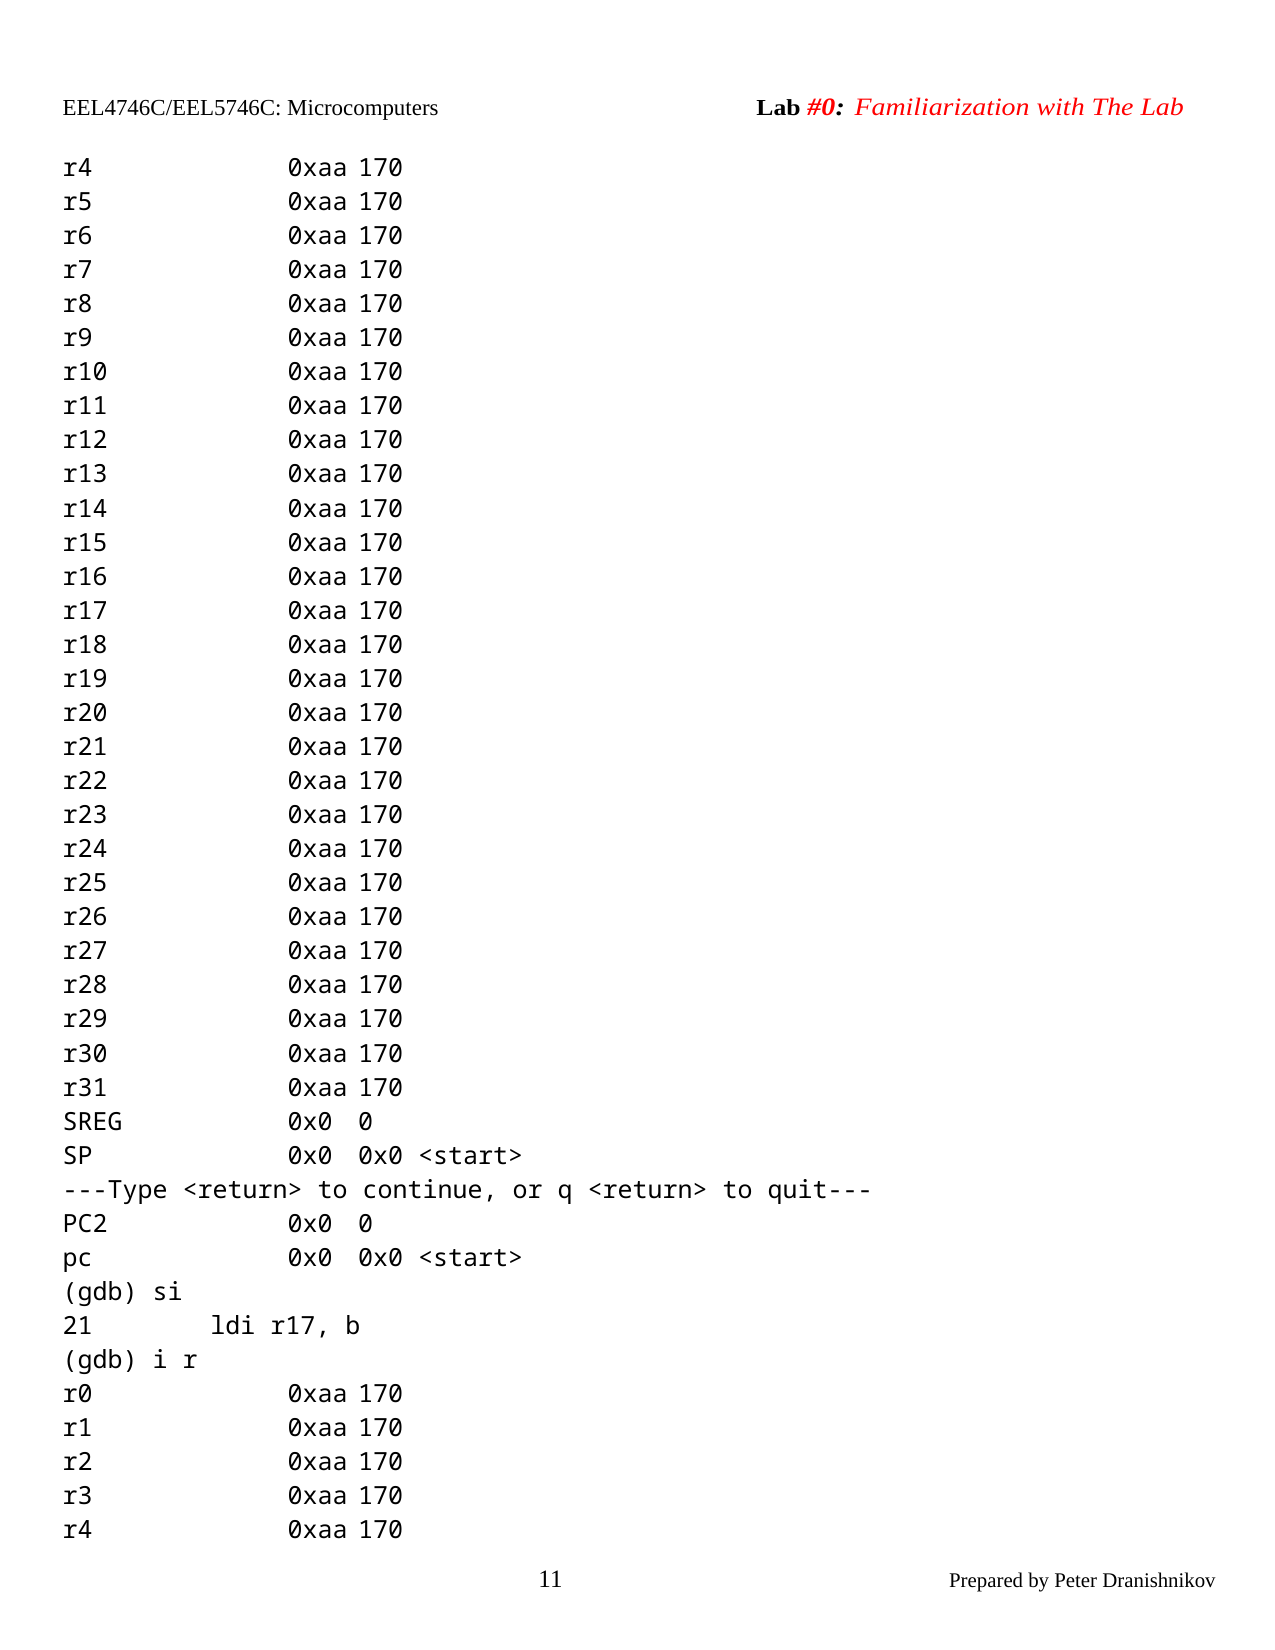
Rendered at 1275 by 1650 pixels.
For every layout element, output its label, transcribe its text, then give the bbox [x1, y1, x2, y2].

text r8 0xaa 170 [62, 286, 1212, 320]
text r18 0xaa 170 [62, 626, 1212, 661]
text r17 0xaa 170 [62, 592, 1212, 626]
text r4 0xaa 170 [62, 149, 1212, 184]
text 21 ldi r17, b [62, 1308, 1212, 1342]
text r29 0xaa 170 [62, 1001, 1212, 1035]
text r16 0xaa 170 [62, 558, 1212, 592]
text r15 0xaa 170 [62, 524, 1212, 558]
text r1 0xaa 170 [62, 1410, 1212, 1444]
text r27 0xaa 170 [62, 933, 1212, 967]
text r28 0xaa 170 [62, 967, 1212, 1001]
text r25 0xaa 170 [62, 865, 1212, 899]
text PC2 0x0 0 [62, 1206, 1212, 1239]
text r12 0xaa 170 [62, 422, 1212, 456]
text r21 0xaa 170 [62, 729, 1212, 763]
text r4 0xaa 170 [62, 1512, 1212, 1546]
text SREG 0x0 0 [62, 1103, 1212, 1137]
text r14 0xaa 170 [62, 490, 1212, 524]
text r30 0xaa 170 [62, 1035, 1212, 1069]
text r0 0xaa 170 [62, 1376, 1212, 1410]
text r19 0xaa 170 [62, 661, 1212, 694]
text r2 0xaa 170 [62, 1444, 1212, 1478]
text r7 0xaa 170 [62, 252, 1212, 286]
text ---Type <return> to continue, or q <return> to quit--- [62, 1171, 1212, 1206]
text pc 0x0 0x0 <start> [62, 1239, 1212, 1274]
text r6 0xaa 170 [62, 218, 1212, 252]
text r20 0xaa 170 [62, 694, 1212, 729]
text r11 0xaa 170 [62, 388, 1212, 422]
text r5 0xaa 170 [62, 184, 1212, 218]
text r3 0xaa 170 [62, 1478, 1212, 1512]
text r24 0xaa 170 [62, 831, 1212, 865]
text r9 0xaa 170 [62, 320, 1212, 354]
text r26 0xaa 170 [62, 899, 1212, 933]
text r10 0xaa 170 [62, 354, 1212, 388]
text r22 0xaa 170 [62, 763, 1212, 797]
text r31 0xaa 170 [62, 1069, 1212, 1103]
text (gdb) i r [62, 1342, 1212, 1376]
text SP 0x0 0x0 <start> [62, 1137, 1212, 1171]
text (gdb) si [62, 1274, 1212, 1308]
text r13 0xaa 170 [62, 456, 1212, 490]
text r23 0xaa 170 [62, 797, 1212, 831]
